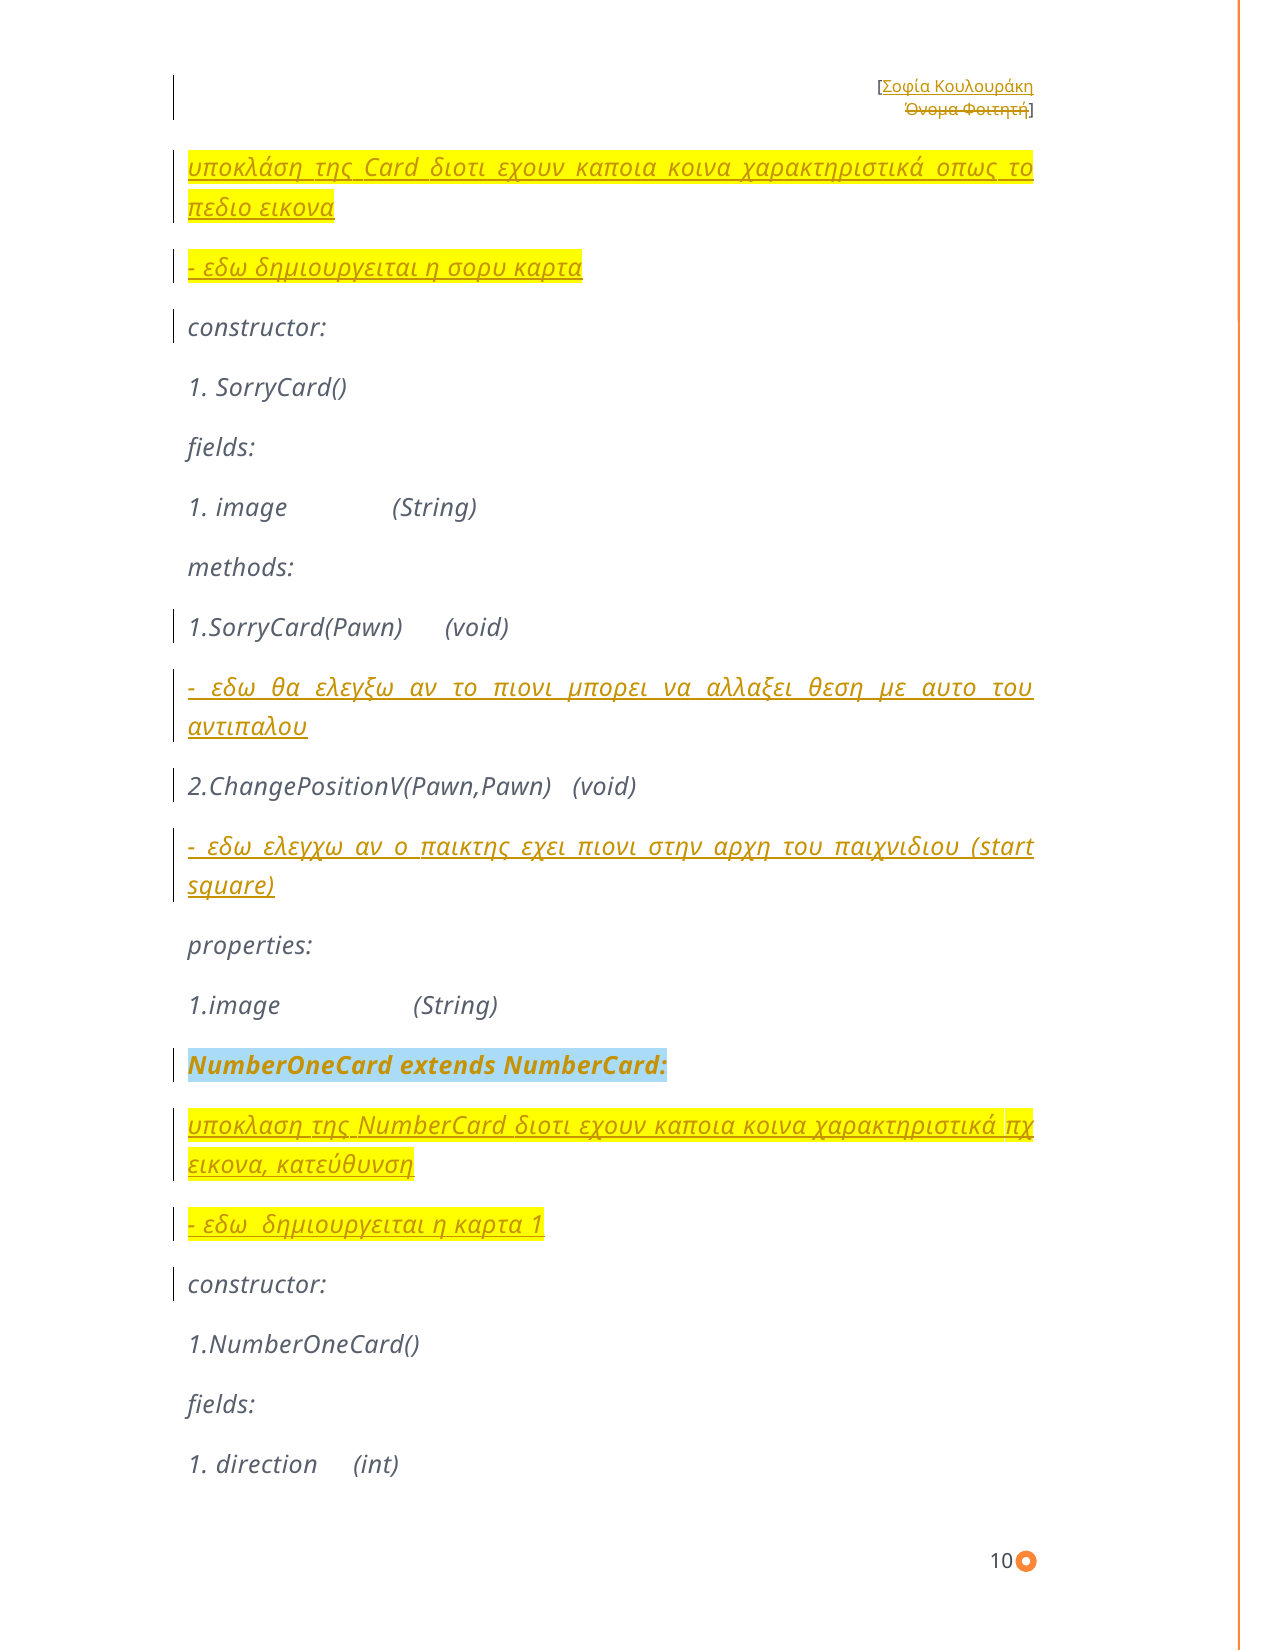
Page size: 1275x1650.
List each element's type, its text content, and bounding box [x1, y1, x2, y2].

text methods: [187, 549, 1034, 583]
text - εδω θα ελεγξω αν το πιονι μπορει να αλλαξει θεση με αυτο του [187, 669, 1034, 698]
text 1. SorryCard() [187, 369, 1034, 403]
text NumberOneCard extends NumberCard: [187, 1047, 1034, 1082]
text 1.image (String) [187, 987, 1034, 1022]
text εικονα, κατεύθυνση [187, 1137, 1034, 1181]
text square) [187, 858, 1034, 902]
text 1.NumberOneCard() [187, 1327, 1034, 1361]
text υποκλαση της NumberCard διοτι εχουν καποια κοινα χαρακτηριστικά πχ [187, 1107, 1034, 1136]
text πεδιο εικονα [187, 180, 1034, 223]
text constructor: [187, 309, 1034, 343]
text - εδω ελεγχω αν ο παικτης εχει πιονι στην αρχη του παιχνιδιου (start [187, 828, 1034, 857]
text 2.ChangePositionV(Pawn,Pawn) (void) [187, 768, 1034, 802]
text constructor: [187, 1267, 1034, 1301]
text - εδω δημιουργειται η καρτα 1 [187, 1207, 1034, 1241]
text 1. direction (int) [187, 1447, 1034, 1481]
text αντιπαλου [187, 699, 1034, 742]
text 1. image (String) [187, 489, 1034, 523]
text - εδω δημιουργειται η σορυ καρτα [187, 249, 1034, 283]
text 1.SorryCard(Pawn) (void) [187, 609, 1034, 643]
text fields: [187, 429, 1034, 463]
text fields: [187, 1387, 1034, 1421]
text properties: [187, 927, 1034, 962]
text υποκλάση της Card διοτι εχουν καποια κοινα χαρακτηριστικά οπως το [187, 150, 1034, 179]
